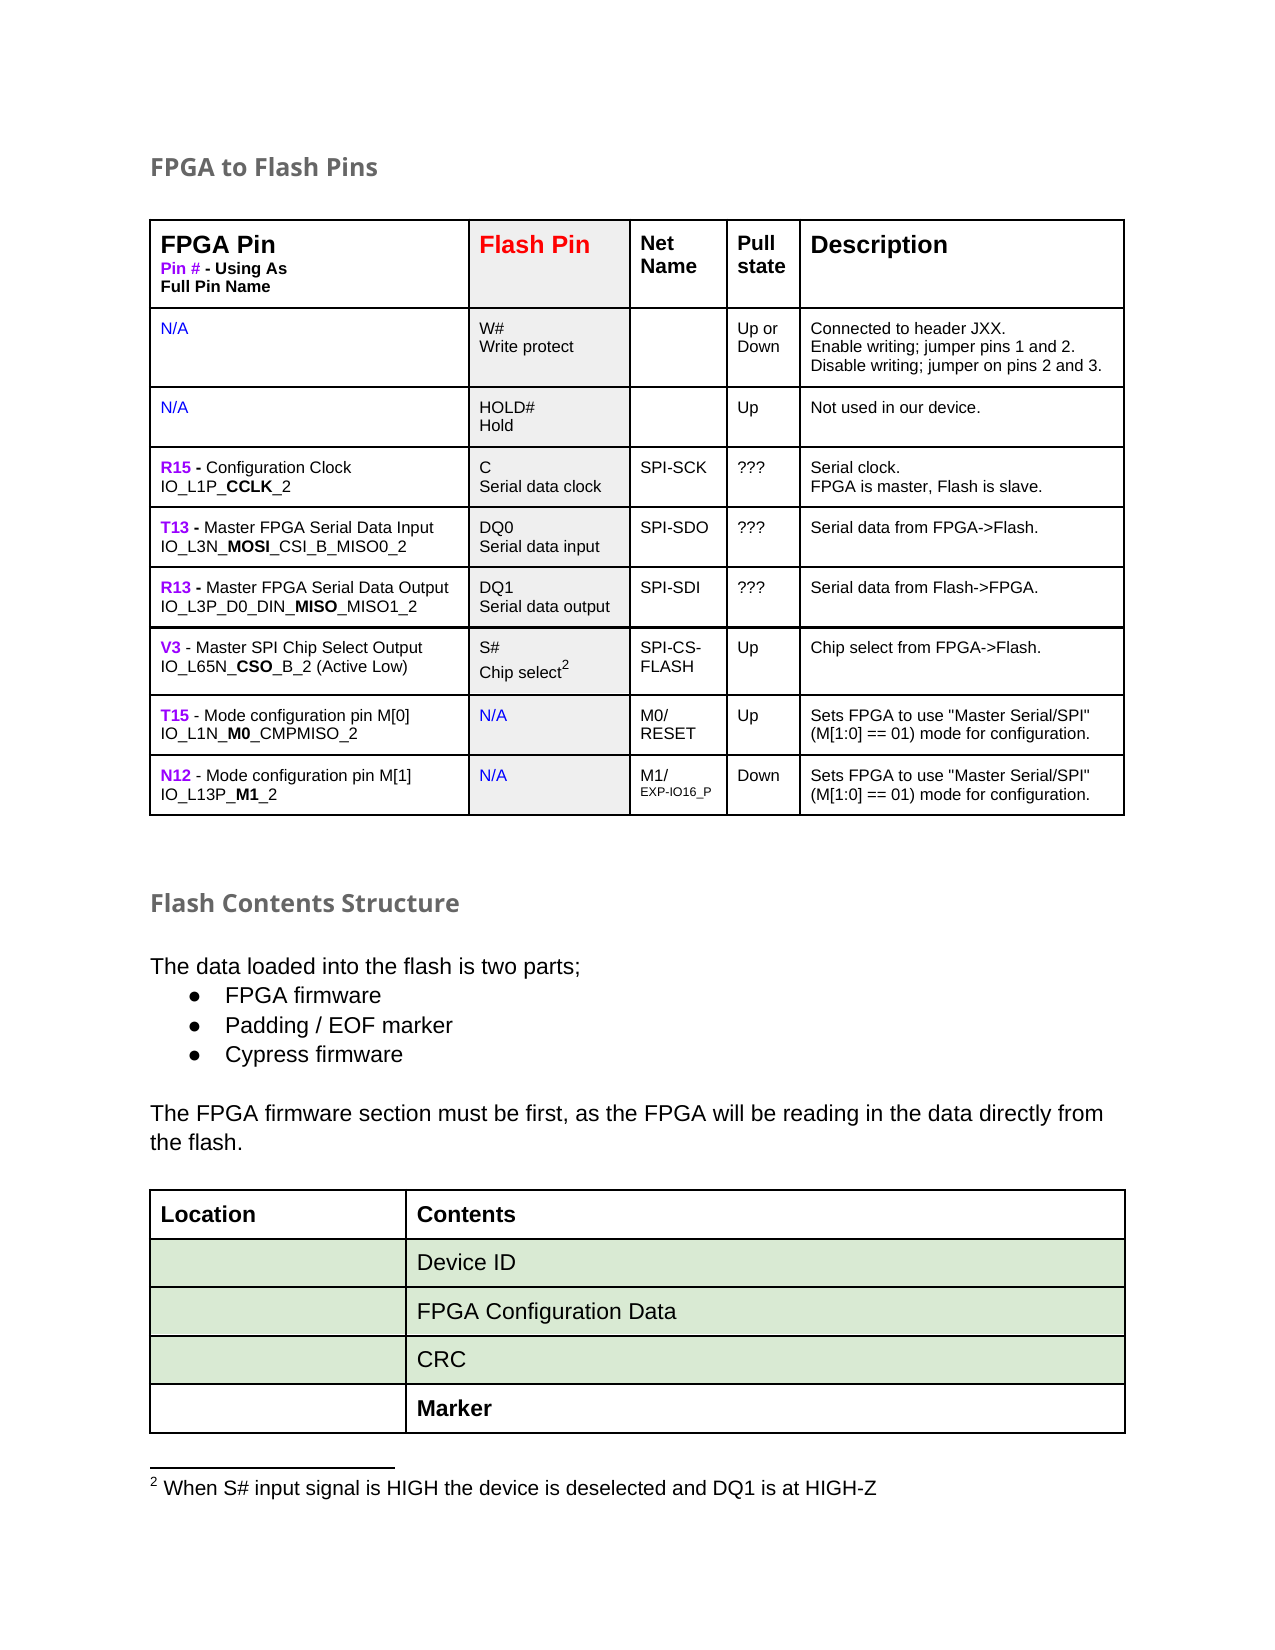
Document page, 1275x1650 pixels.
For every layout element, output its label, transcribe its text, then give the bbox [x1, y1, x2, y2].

table_cell R15 - Configuration Clock IO_L1P_CCLK_2 [151, 448, 468, 506]
text The FPGA firmware section must be first, as the FPGA will be reading in the data directly from the flash. [150, 1101, 1125, 1156]
table_cell R13 - Master FPGA Serial Data Output IO_L3P_D0_DIN_MISO_MISO1_2 [151, 568, 468, 626]
table_cell N/A [470, 696, 629, 754]
table_cell [151, 1385, 405, 1432]
table_header Net Name [631, 221, 726, 307]
table_cell [151, 1337, 405, 1383]
list Cypress firmware [187, 1042, 1125, 1068]
table_cell SPI-CS-FLASH [631, 629, 726, 693]
table_cell DQ1 Serial data output [470, 568, 629, 626]
table_cell M0/ RESET [631, 696, 726, 754]
table_cell S# Chip select [470, 629, 629, 693]
table_cell V3 - Master SPI Chip Select Output IO_L65N_CSO_B_2 (Active Low) [151, 629, 468, 693]
table_header Contents [407, 1191, 1124, 1237]
table_cell Up [728, 696, 799, 754]
table_cell ??? [728, 568, 799, 626]
table_cell Serial clock. FPGA is master, Flash is slave. [801, 448, 1123, 506]
table_cell [631, 388, 726, 446]
table_cell Sets FPGA to use "Master Serial/SPI" (M[1:0] == 01) mode for configuration. [801, 756, 1123, 814]
table_cell FPGA Configuration Data [407, 1288, 1124, 1334]
table_cell ??? [728, 448, 799, 506]
table_cell SPI-SDO [631, 508, 726, 566]
table_cell T13 - Master FPGA Serial Data Input IO_L3N_MOSI_CSI_B_MISO0_2 [151, 508, 468, 566]
table_cell Sets FPGA to use "Master Serial/SPI" (M[1:0] == 01) mode for configuration. [801, 696, 1123, 754]
subtitle Flash Contents Structure [150, 885, 1125, 919]
table_cell Device ID [407, 1240, 1124, 1286]
table_cell N/A [151, 309, 468, 386]
table_cell HOLD# Hold [470, 388, 629, 446]
table_cell Up [728, 388, 799, 446]
table_cell Serial data from FPGA->Flash. [801, 508, 1123, 566]
table_cell C Serial data clock [470, 448, 629, 506]
table_cell N/A [470, 756, 629, 814]
table_cell Chip select from FPGA->Flash. [801, 629, 1123, 693]
table_cell CRC [407, 1337, 1124, 1383]
table_header Flash Pin [470, 221, 629, 307]
table_cell Connected to header JXX. Enable writing; jumper pins 1 and 2. Disable writing; jumper on pins 2 and 3. [801, 309, 1123, 386]
table_cell N/A [151, 388, 468, 446]
table_cell Up or Down [728, 309, 799, 386]
table_cell T15 - Mode configuration pin M[0] IO_L1N_M0_CMPMISO_2 [151, 696, 468, 754]
table_cell Serial data from Flash->FPGA. [801, 568, 1123, 626]
table_cell SPI-SDI [631, 568, 726, 626]
table_cell W# Write protect [470, 309, 629, 386]
table_cell ??? [728, 508, 799, 566]
list Padding / EOF marker [187, 1013, 1125, 1038]
table_header Location [151, 1191, 405, 1237]
table_cell [631, 309, 726, 386]
text The data loaded into the flash is two parts; [150, 954, 1125, 979]
table_cell Marker [407, 1385, 1124, 1432]
table_header Pull state [728, 221, 799, 307]
table_header Description [801, 221, 1123, 307]
table_cell [151, 1240, 405, 1286]
table_cell SPI-SCK [631, 448, 726, 506]
table_cell Down [728, 756, 799, 814]
list FPGA firmware [187, 983, 1125, 1009]
table_cell [151, 1288, 405, 1334]
table_cell DQ0 Serial data input [470, 508, 629, 566]
table_cell Up [728, 629, 799, 693]
table_cell N12 - Mode configuration pin M[1] IO_L13P_M1_2 [151, 756, 468, 814]
table_cell M1/ EXP-IO16_P [631, 756, 726, 814]
table_cell Not used in our device. [801, 388, 1123, 446]
table_header FPGA Pin Pin # - Using As Full Pin Name [151, 221, 468, 307]
subtitle FPGA to Flash Pins [150, 150, 1125, 184]
